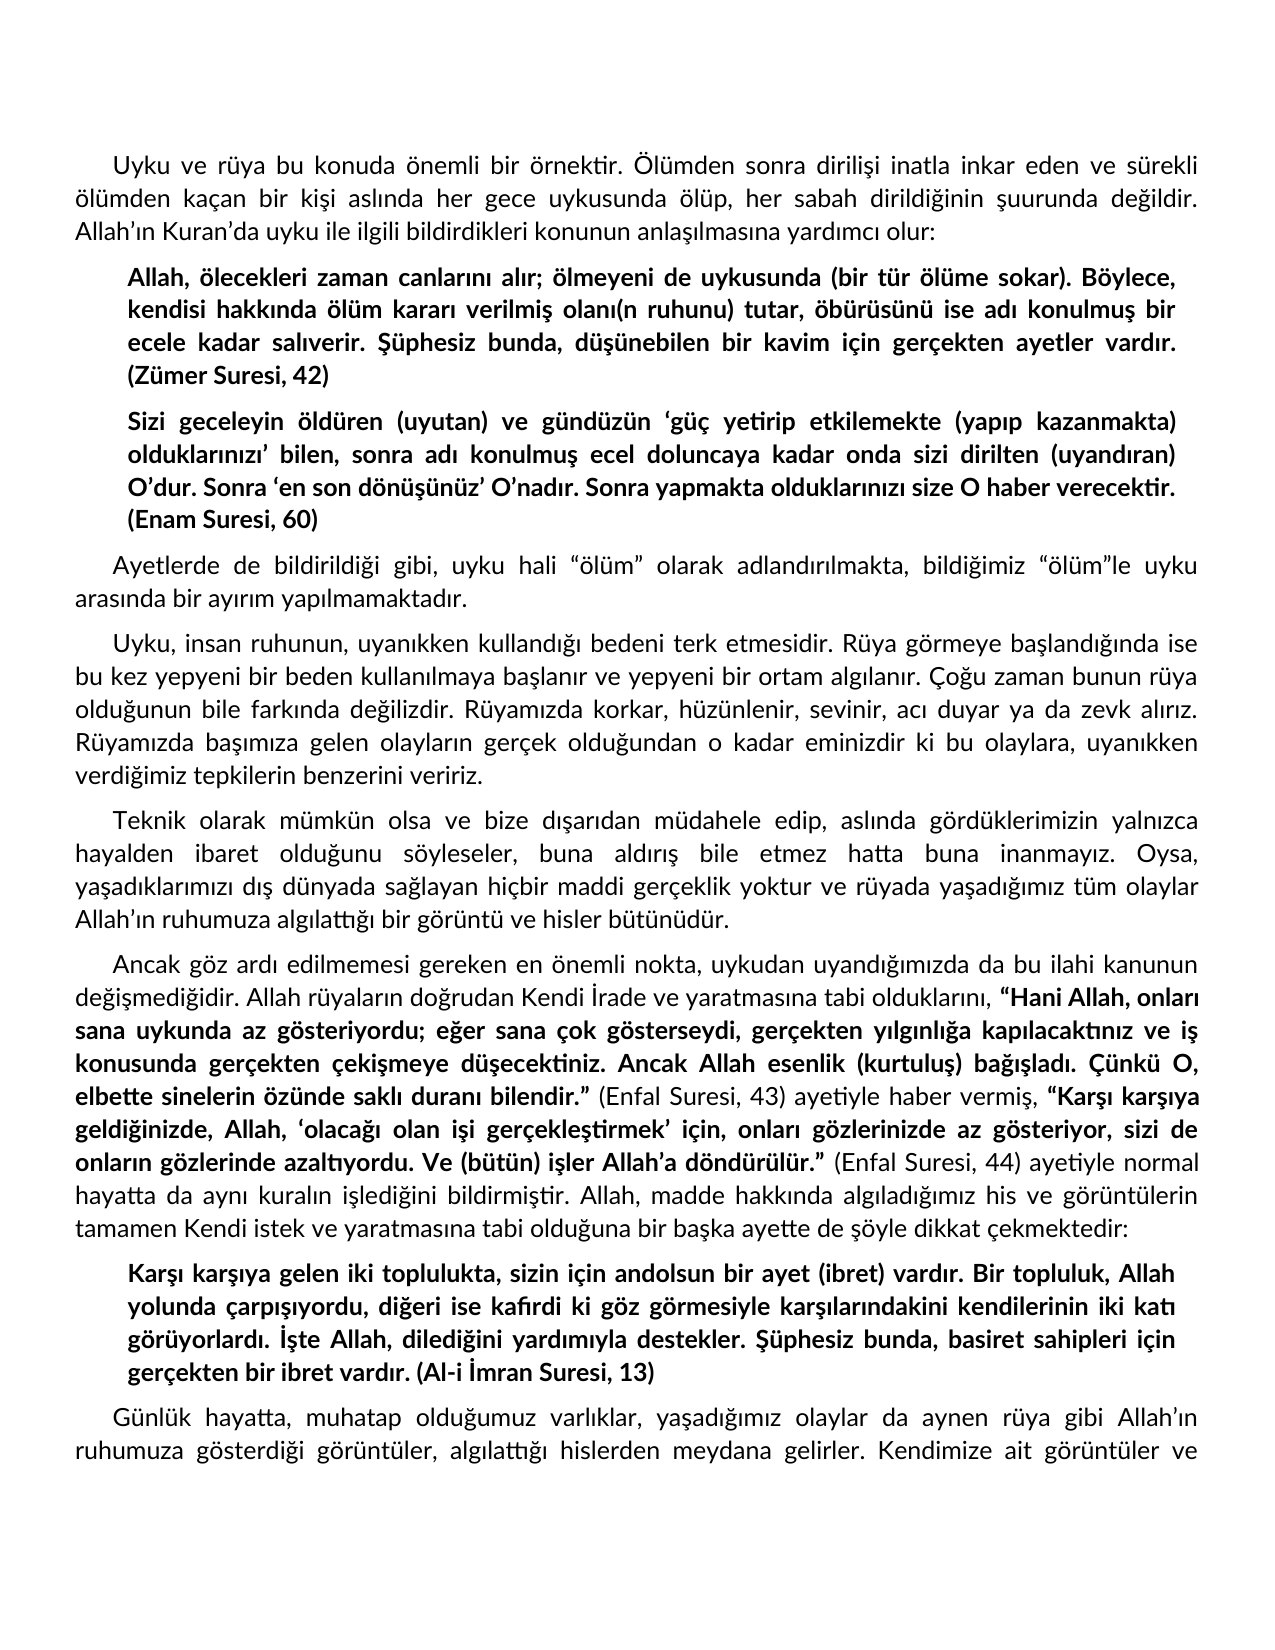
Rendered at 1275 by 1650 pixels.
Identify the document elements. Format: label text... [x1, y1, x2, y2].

text Ancak göz ardı edilmemesi gereken en önemli nokta, uykudan uyandığımızda da bu ilahi kanunun değişmediğidir. Allah rüyaların doğrudan Kendi İrade ve yaratmasına tabi olduklarını, “Hani Allah, onları sana uykunda az gösteriyordu; eğer sana çok gösterseydi, gerçekten yılgınlığa kapılacaktınız ve iş konusunda gerçekten çekişmeye düşecektiniz. Ancak Allah esenlik (kurtuluş) bağışladı. Çünkü O, elbette sinelerin özünde saklı duranı bilendir.” (Enfal Suresi, 43) ayetiyle haber vermiş, “Karşı karşıya geldiğinizde, Allah, ‘olacağı olan işi gerçekleştirmek’ için, onları gözlerinizde az gösteriyor, sizi de onların gözlerinde azaltıyordu. Ve (bütün) işler Allah’a döndürülür.” (Enfal Suresi, 44) ayetiyle normal hayatta da aynı kuralın işlediğini bildirmiştir. Allah, madde hakkında algıladığımız his ve görüntülerin tamamen Kendi istek ve yaratmasına tabi olduğuna bir başka ayette de şöyle dikkat çekmektedir: [75, 949, 1200, 1242]
text Uyku ve rüya bu konuda önemli bir örnektir. Ölümden sonra dirilişi inatla inkar eden ve sürekli ölümden kaçan bir kişi aslında her gece uykusunda ölüp, her sabah dirildiğinin şuurunda değildir. Allah’ın Kuran’da uyku ile ilgili bildirdikleri konunun anlaşılmasına yardımcı olur: [75, 150, 1200, 246]
text Günlük hayatta, muhatap olduğumuz varlıklar, yaşadığımız olaylar da aynen rüya gibi Allah’ın ruhumuza gösterdiği görüntüler, algılattığı hislerden meydana gelirler. Kendimize ait görüntüler ve [75, 1402, 1200, 1465]
text Karşı karşıya gelen iki toplulukta, sizin için andolsun bir ayet (ibret) vardır. Bir topluluk, Allah yolunda çarpışıyordu, diğeri ise kafirdi ki göz görmesiyle karşılarındakini kendilerinin iki katı görüyorlardı. İşte Allah, dilediğini yardımıyla destekler. Şüphesiz bunda, basiret sahipleri için gerçekten bir ibret vardır. (Al-i İmran Suresi, 13) [127, 1258, 1177, 1387]
text Sizi geceleyin öldüren (uyutan) ve gündüzün ‘güç yetirip etkilemekte (yapıp kazanmakta) olduklarınızı’ bilen, sonra adı konulmuş ecel doluncaya kadar onda sizi dirilten (uyandıran) O’dur. Sonra ‘en son dönüşünüz’ O’nadır. Sonra yapmakta olduklarınızı size O haber verecektir. (Enam Suresi, 60) [127, 405, 1177, 534]
text Allah, ölecekleri zaman canlarını alır; ölmeyeni de uykusunda (bir tür ölüme sokar). Böylece, kendisi hakkında ölüm kararı verilmiş olanı(n ruhunu) tutar, öbürüsünü ise adı konulmuş bir ecele kadar salıverir. Şüphesiz bunda, düşünebilen bir kavim için gerçekten ayetler vardır. (Zümer Suresi, 42) [127, 261, 1177, 390]
text Teknik olarak mümkün olsa ve bize dışarıdan müdahele edip, aslında gördüklerimizin yalnızca hayalden ibaret olduğunu söyleseler, buna aldırış bile etmez hatta buna inanmayız. Oysa, yaşadıklarımızı dış dünyada sağlayan hiçbir maddi gerçeklik yoktur ve rüyada yaşadığımız tüm olaylar Allah’ın ruhumuza algılattığı bir görüntü ve hisler bütünüdür. [75, 805, 1200, 934]
text Uyku, insan ruhunun, uyanıkken kullandığı bedeni terk etmesidir. Rüya görmeye başlandığında ise bu kez yepyeni bir beden kullanılmaya başlanır ve yepyeni bir ortam algılanır. Çoğu zaman bunun rüya olduğunun bile farkında değilizdir. Rüyamızda korkar, hüzünlenir, sevinir, acı duyar ya da zevk alırız. Rüyamızda başımıza gelen olayların gerçek olduğundan o kadar eminizdir ki bu olaylara, uyanıkken verdiğimiz tepkilerin benzerini veririz. [75, 628, 1200, 789]
text Ayetlerde de bildirildiği gibi, uyku hali “ölüm” olarak adlandırılmakta, bildiğimiz “ölüm”le uyku arasında bir ayırım yapılmamaktadır. [75, 549, 1200, 612]
